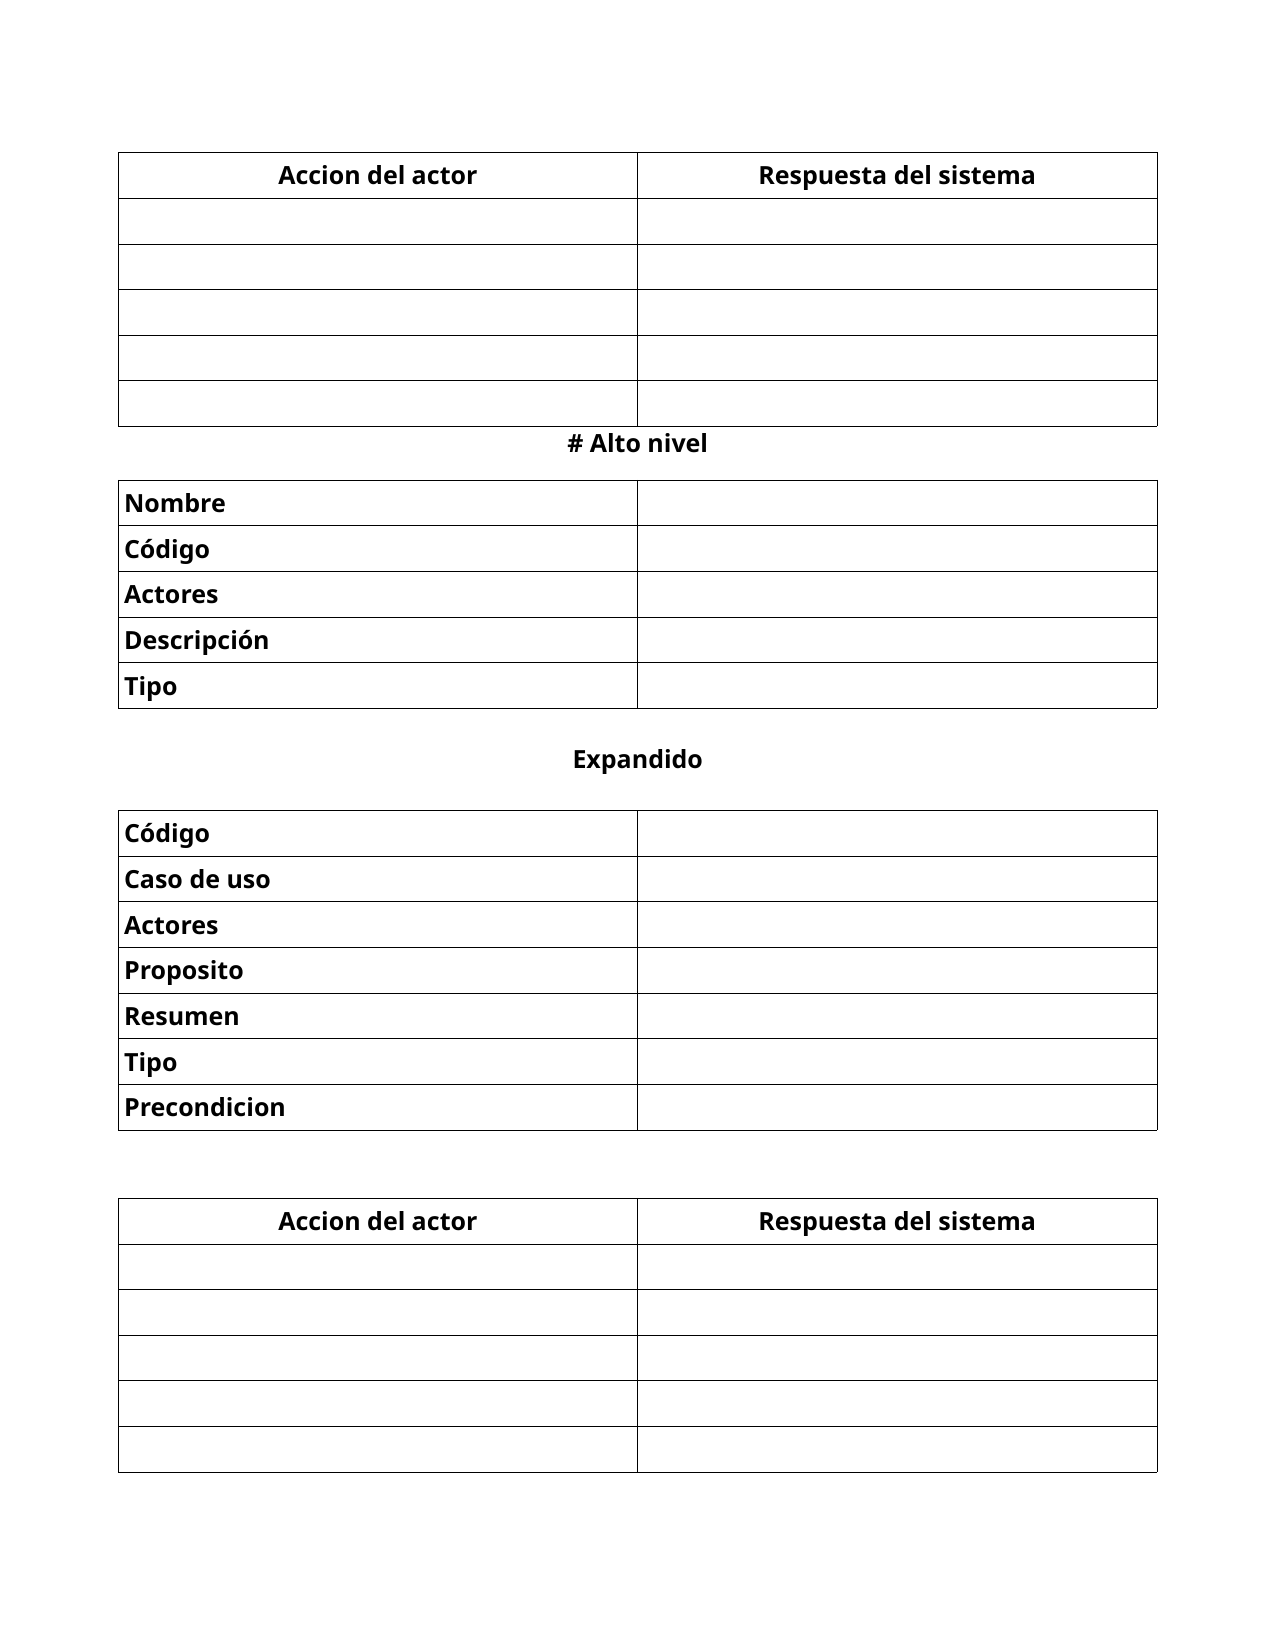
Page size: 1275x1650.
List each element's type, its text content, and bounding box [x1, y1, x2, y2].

text Expandido [118, 742, 1157, 776]
table_cell [638, 199, 1157, 243]
table_header Accion del actor [119, 153, 637, 198]
table_cell [119, 245, 637, 289]
table_cell [638, 1427, 1157, 1472]
table_cell [638, 572, 1157, 617]
table_cell [119, 1381, 637, 1426]
table_cell [638, 381, 1157, 426]
table_header [638, 481, 1157, 525]
table_cell Resumen [119, 994, 637, 1038]
table_cell Descripción [119, 618, 637, 662]
table_cell [119, 1427, 637, 1472]
table_cell [638, 902, 1157, 947]
table_cell [638, 290, 1157, 335]
table_cell Tipo [119, 663, 637, 708]
table_header [638, 811, 1157, 856]
table_cell [638, 857, 1157, 901]
table_cell [119, 1290, 637, 1335]
table_cell [638, 948, 1157, 993]
table_header Código [119, 811, 637, 856]
table_cell [638, 245, 1157, 289]
table_cell [638, 1336, 1157, 1380]
table_cell [119, 290, 637, 335]
table_cell Tipo [119, 1039, 637, 1084]
table_header Respuesta del sistema [638, 1199, 1157, 1243]
table_cell [638, 336, 1157, 380]
table_cell [638, 1039, 1157, 1084]
table_cell Código [119, 526, 637, 571]
table_cell [119, 336, 637, 380]
table_cell [638, 1381, 1157, 1426]
table_cell Actores [119, 902, 637, 947]
table_cell Proposito [119, 948, 637, 993]
table_cell [119, 1245, 637, 1289]
text # Alto nivel [118, 427, 1157, 460]
table_header Nombre [119, 481, 637, 525]
table_cell [119, 199, 637, 243]
table_header Respuesta del sistema [638, 153, 1157, 198]
table_cell [638, 1085, 1157, 1129]
table_header Accion del actor [119, 1199, 637, 1243]
table_cell Actores [119, 572, 637, 617]
table_cell [638, 663, 1157, 708]
table_cell Caso de uso [119, 857, 637, 901]
table_cell [638, 526, 1157, 571]
table_cell Precondicion [119, 1085, 637, 1129]
table_cell [638, 618, 1157, 662]
table_cell [119, 381, 637, 426]
table_cell [638, 1290, 1157, 1335]
table_cell [638, 994, 1157, 1038]
table_cell [638, 1245, 1157, 1289]
table_cell [119, 1336, 637, 1380]
